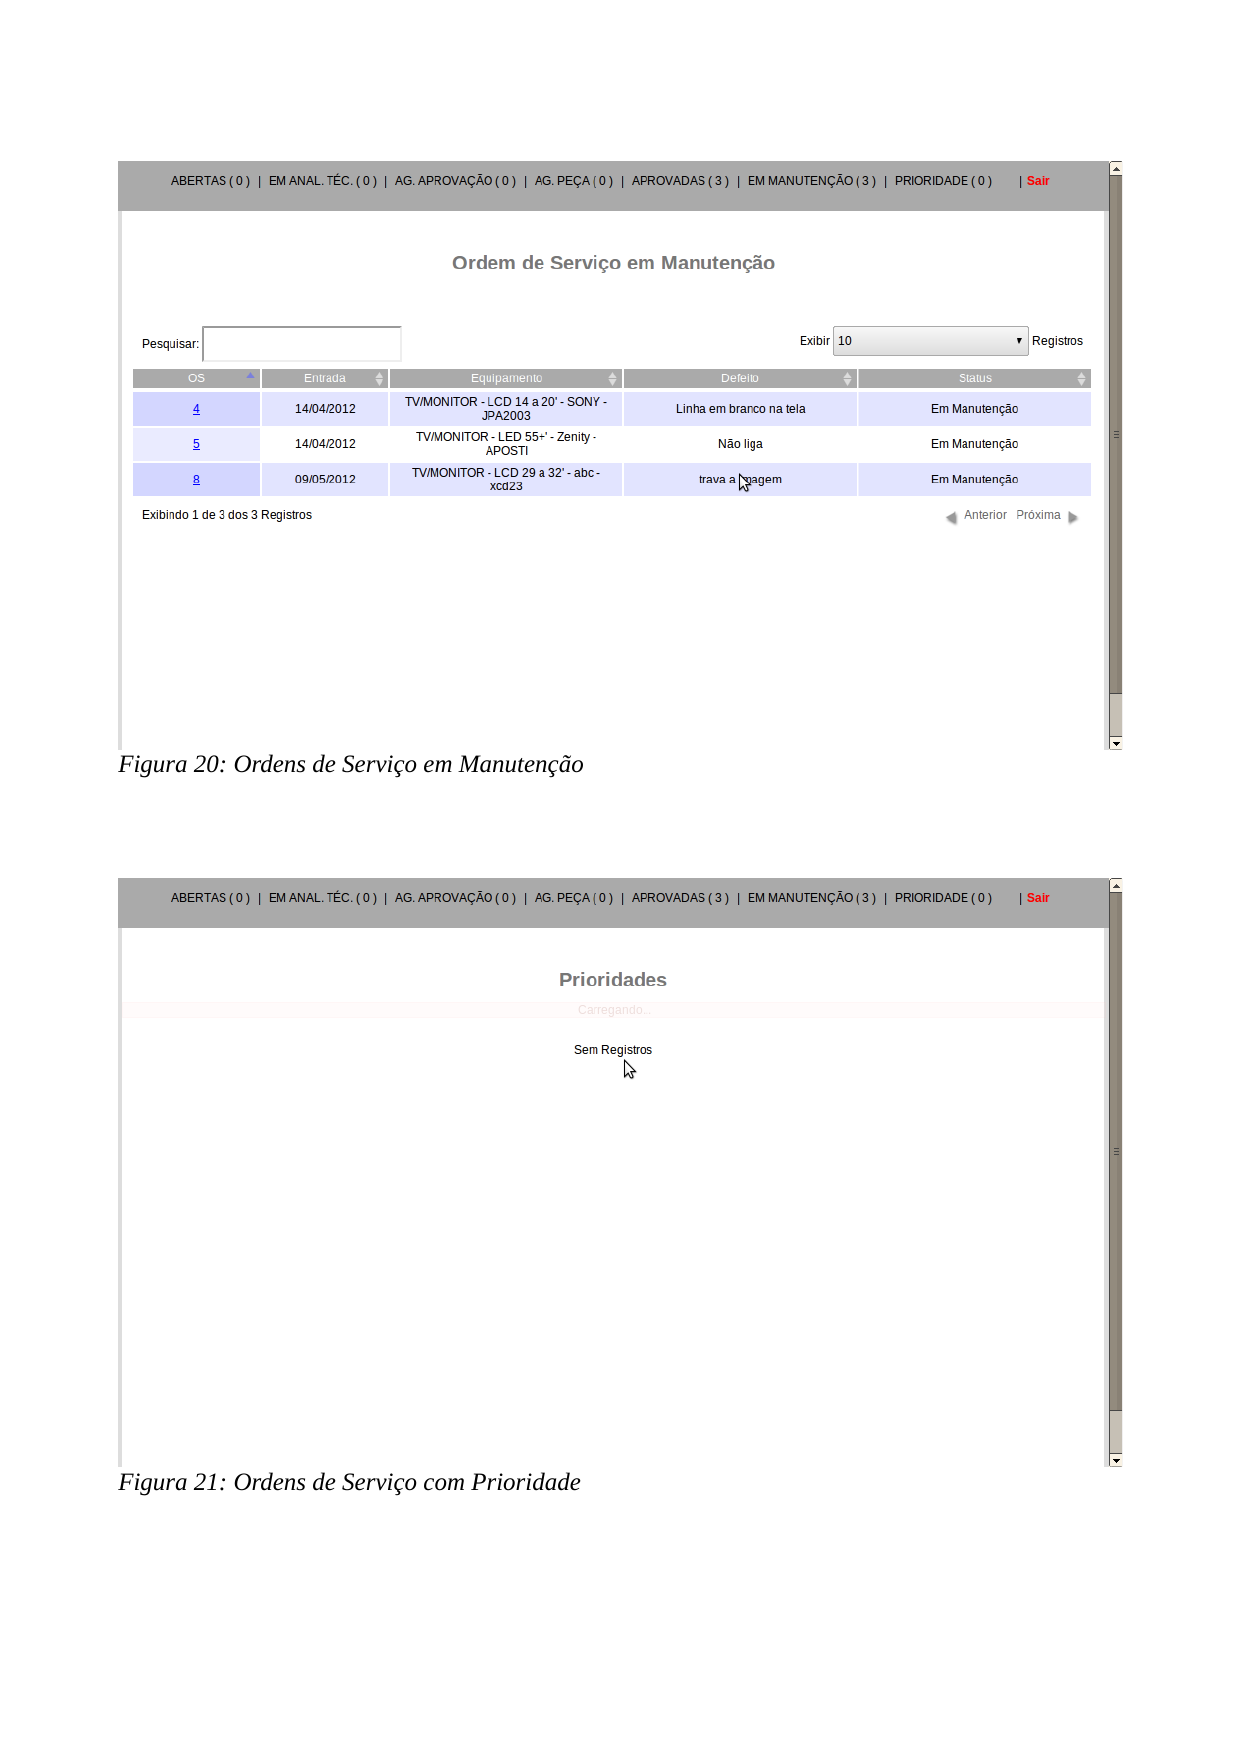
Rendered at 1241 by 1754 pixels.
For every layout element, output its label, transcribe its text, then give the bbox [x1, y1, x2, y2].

picture [118, 161, 1123, 750]
text Figura 21: Ordens de Serviço com Prioridade [118, 1467, 1122, 1496]
text Figura 20: Ordens de Serviço em Manutenção [118, 750, 1122, 778]
picture [118, 878, 1123, 1467]
